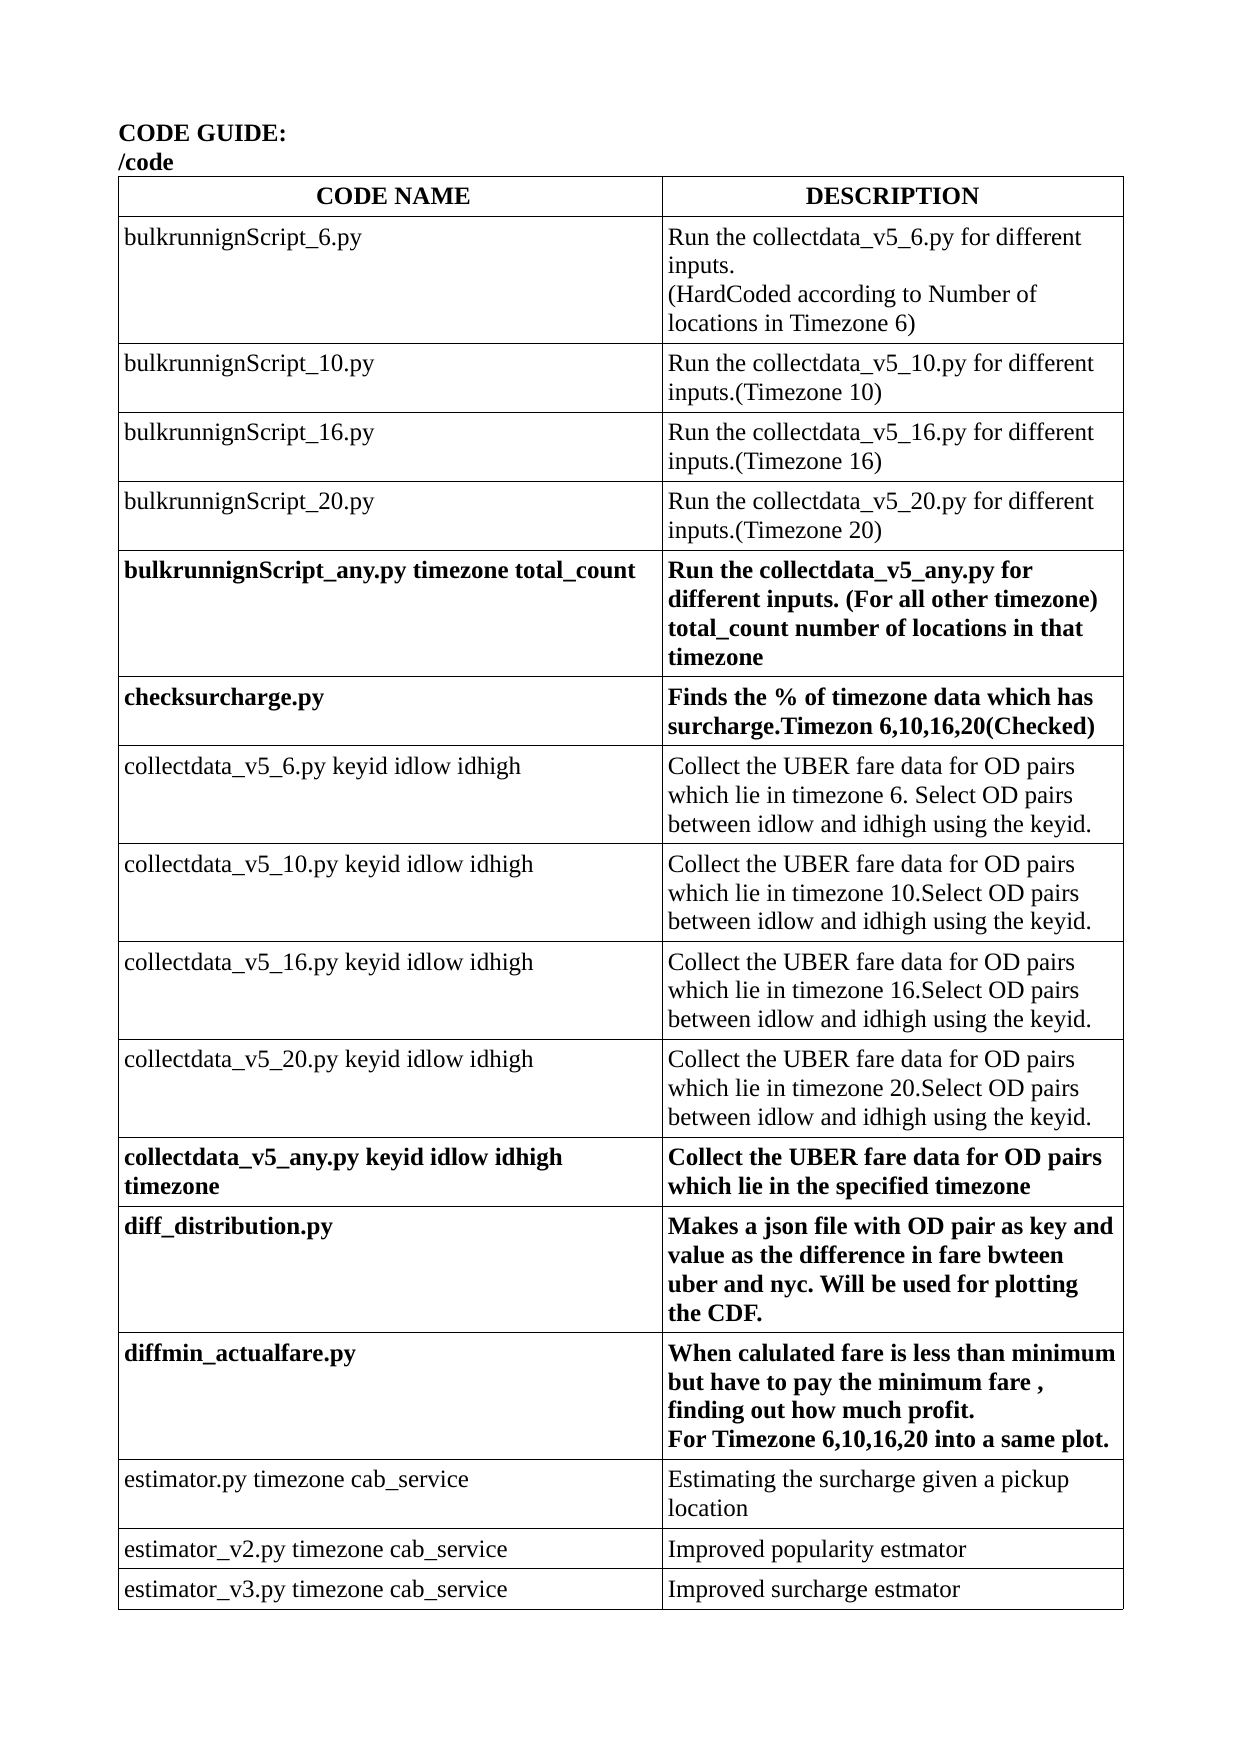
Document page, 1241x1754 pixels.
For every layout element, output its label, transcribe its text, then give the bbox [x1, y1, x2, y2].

table_cell Estimating the surcharge given a pickup location [663, 1460, 1123, 1528]
table_cell bulkrunnignScript_10.py [119, 344, 662, 412]
table_cell Improved surcharge estmator [663, 1569, 1123, 1608]
table_cell estimator_v2.py timezone cab_service [119, 1529, 662, 1568]
table_cell diffmin_actualfare.py [119, 1333, 662, 1459]
table_cell Collect the UBER fare data for OD pairs which lie in the specified timezone [663, 1138, 1123, 1206]
table_cell checksurcharge.py [119, 677, 662, 745]
table_cell When calulated fare is less than minimum but have to pay the minimum fare , finding out how much profit. For Timezone 6,10,16,20 into a same plot. [663, 1333, 1123, 1459]
table_cell collectdata_v5_6.py keyid idlow idhigh [119, 746, 662, 843]
table_cell bulkrunnignScript_16.py [119, 413, 662, 481]
table_cell Collect the UBER fare data for OD pairs which lie in timezone 20.Select OD pairs between idlow and idhigh using the keyid. [663, 1040, 1123, 1137]
table_cell Improved popularity estmator [663, 1529, 1123, 1568]
table_cell collectdata_v5_16.py keyid idlow idhigh [119, 942, 662, 1039]
table_cell Collect the UBER fare data for OD pairs which lie in timezone 6. Select OD pairs between idlow and idhigh using the keyid. [663, 746, 1123, 843]
table_header CODE NAME [119, 177, 662, 216]
table_cell bulkrunnignScript_6.py [119, 217, 662, 342]
table_cell collectdata_v5_20.py keyid idlow idhigh [119, 1040, 662, 1137]
table_cell Run the collectdata_v5_16.py for different inputs.(Timezone 16) [663, 413, 1123, 481]
text /code [118, 147, 1122, 176]
text CODE GUIDE: [118, 118, 1122, 147]
table_cell bulkrunnignScript_any.py timezone total_count [119, 551, 662, 676]
table_cell diff_distribution.py [119, 1207, 662, 1332]
table_cell Run the collectdata_v5_6.py for different inputs. (HardCoded according to Number of locations in Timezone 6) [663, 217, 1123, 342]
table_cell collectdata_v5_any.py keyid idlow idhigh timezone [119, 1138, 662, 1206]
table_cell Run the collectdata_v5_any.py for different inputs. (For all other timezone) total_count number of locations in that timezone [663, 551, 1123, 676]
table_cell Collect the UBER fare data for OD pairs which lie in timezone 10.Select OD pairs between idlow and idhigh using the keyid. [663, 844, 1123, 941]
table_cell Finds the % of timezone data which has surcharge.Timezon 6,10,16,20(Checked) [663, 677, 1123, 745]
table_cell Makes a json file with OD pair as key and value as the difference in fare bwteen uber and nyc. Will be used for plotting the CDF. [663, 1207, 1123, 1332]
table_cell estimator_v3.py timezone cab_service [119, 1569, 662, 1608]
table_cell collectdata_v5_10.py keyid idlow idhigh [119, 844, 662, 941]
table_cell Run the collectdata_v5_20.py for different inputs.(Timezone 20) [663, 482, 1123, 550]
table_cell estimator.py timezone cab_service [119, 1460, 662, 1528]
table_cell bulkrunnignScript_20.py [119, 482, 662, 550]
table_cell Collect the UBER fare data for OD pairs which lie in timezone 16.Select OD pairs between idlow and idhigh using the keyid. [663, 942, 1123, 1039]
table_cell Run the collectdata_v5_10.py for different inputs.(Timezone 10) [663, 344, 1123, 412]
table_header DESCRIPTION [663, 177, 1123, 216]
